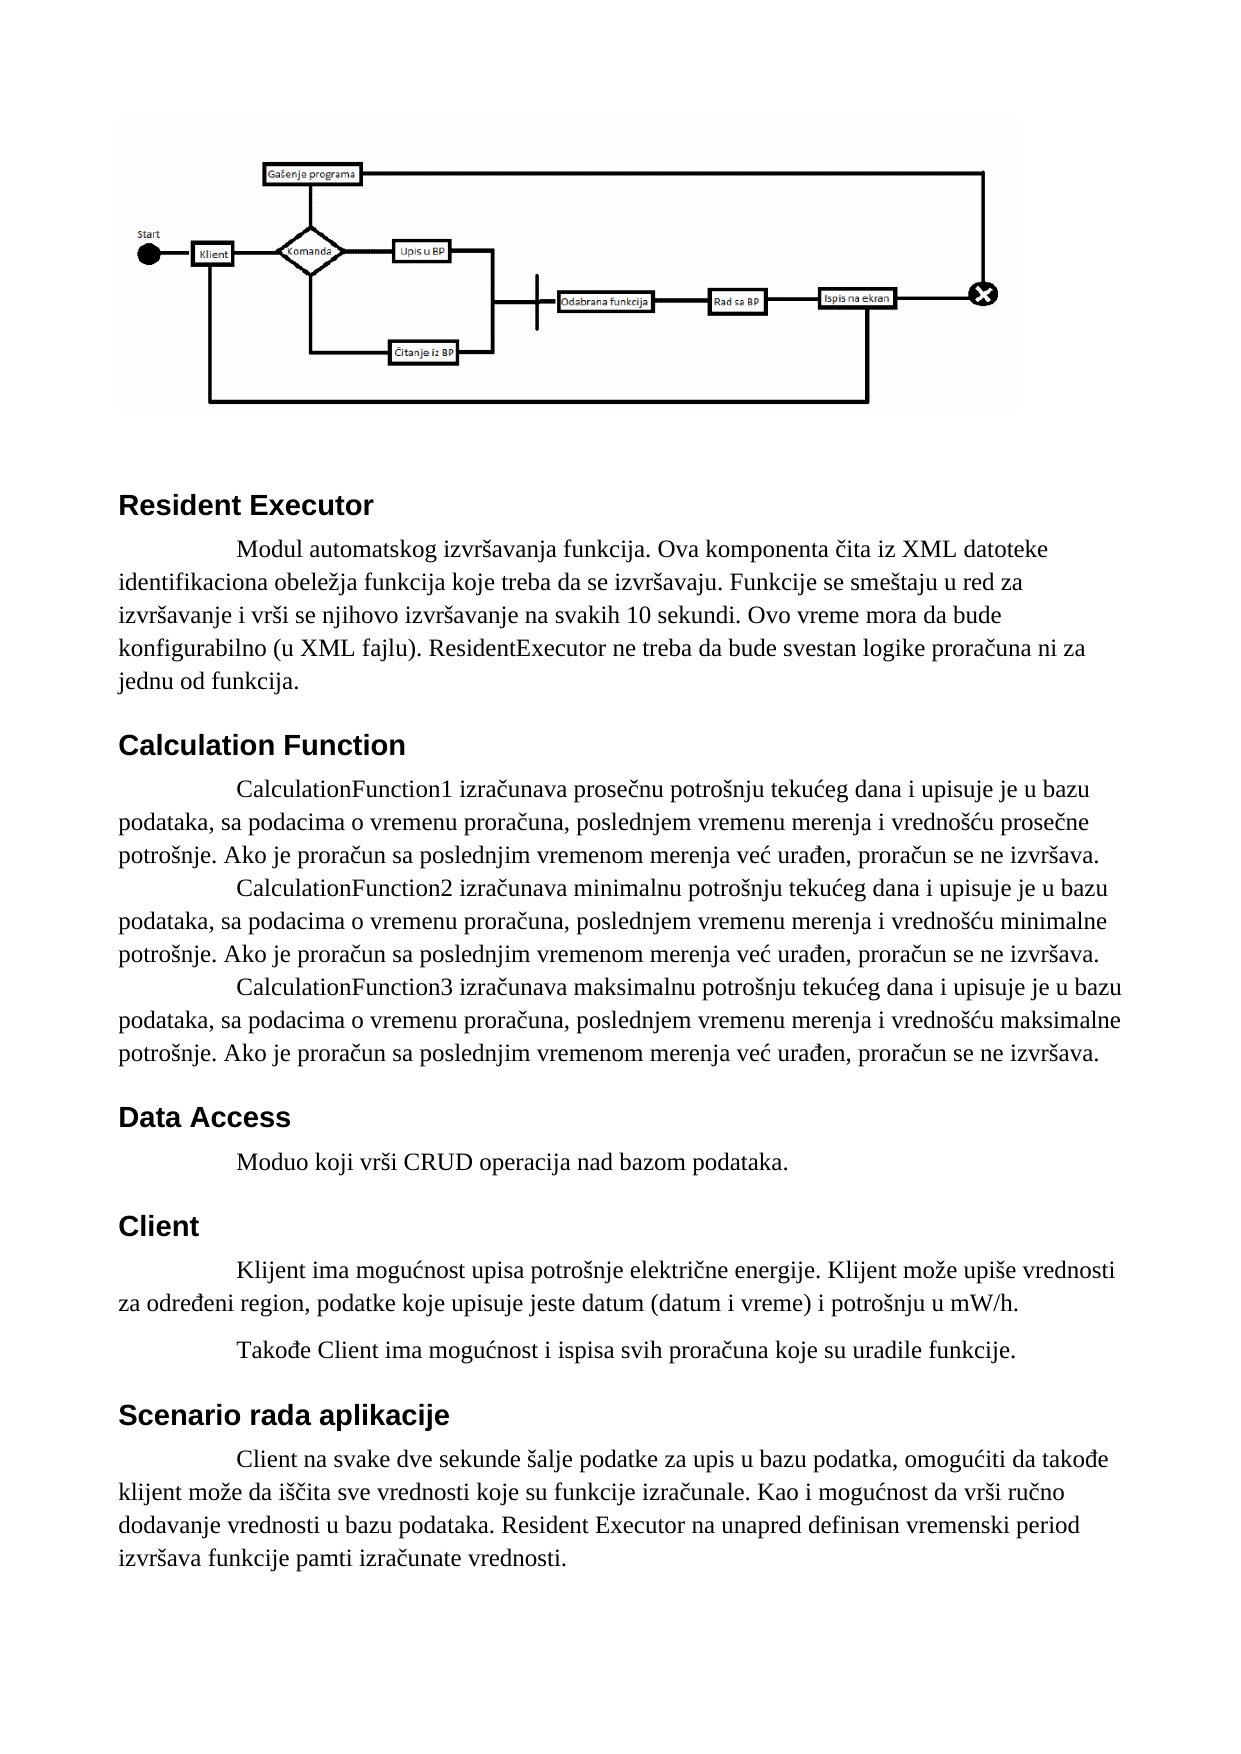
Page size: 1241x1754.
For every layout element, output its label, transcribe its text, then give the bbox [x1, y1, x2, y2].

text Modul automatskog izvršavanja funkcija. Ova komponenta čita iz XML datoteke identifikaciona obeležja funkcija koje treba da se izvršavaju. Funkcije se smeštaju u red za izvršavanje i vrši se njihovo izvršavanje na svakih 10 sekundi. Ovo vreme mora da bude konfigurabilno (u XML fajlu). ResidentExecutor ne treba da bude svestan logike proračuna ni za jednu od funkcija. [118, 534, 1122, 695]
text Calculation Function [118, 728, 1122, 762]
text Resident Executor [118, 488, 1122, 521]
text Moduo koji vrši CRUD operacija nad bazom podataka. [118, 1147, 1122, 1175]
text Client na svake dve sekunde šalje podatke za upis u bazu podatka, omogućiti da takođe klijent može da iščita sve vrednosti koje su funkcije izračunale. Kao i mogućnost da vrši ručno dodavanje vrednosti u bazu podataka. Resident Executor na unapred definisan vremenski period izvršava funkcije pamti izračunate vrednosti. [118, 1444, 1122, 1571]
text CalculationFunction1 izračunava prosečnu potrošnju tekućeg dana i upisuje je u bazu podataka, sa podacima o vremenu proračuna, poslednjem vremenu merenja i vrednošću prosečne potrošnje. Ako je proračun sa poslednjim vremenom merenja već urađen, proračun se ne izvršava. CalculationFunction2 izračunava minimalnu potrošnju tekućeg dana i upisuje je u bazu podataka, sa podacima o vremenu proračuna, poslednjem vremenu merenja i vrednošću minimalne potrošnje. Ako je proračun sa poslednjim vremenom merenja već urađen, proračun se ne izvršava. CalculationFunction3 izračunava maksimalnu potrošnju tekućeg dana i upisuje je u bazu podataka, sa podacima o vremenu proračuna, poslednjem vremenu merenja i vrednošću maksimalne potrošnje. Ako je proračun sa poslednjim vremenom merenja već urađen, proračun se ne izvršava. [118, 774, 1122, 1067]
text Takođe Client ima mogućnost i ispisa svih proračuna koje su uradile funkcije. [118, 1335, 1122, 1364]
text Client [118, 1209, 1122, 1242]
text Data Access [118, 1101, 1122, 1134]
text Klijent ima mogućnost upisa potrošnje električne energije. Klijent može upiše vrednosti za određeni region, podatke koje upisuje jeste datum (datum i vreme) i potrošnju u mW/h. [118, 1255, 1122, 1317]
text Scenario rada aplikacije [118, 1398, 1122, 1431]
